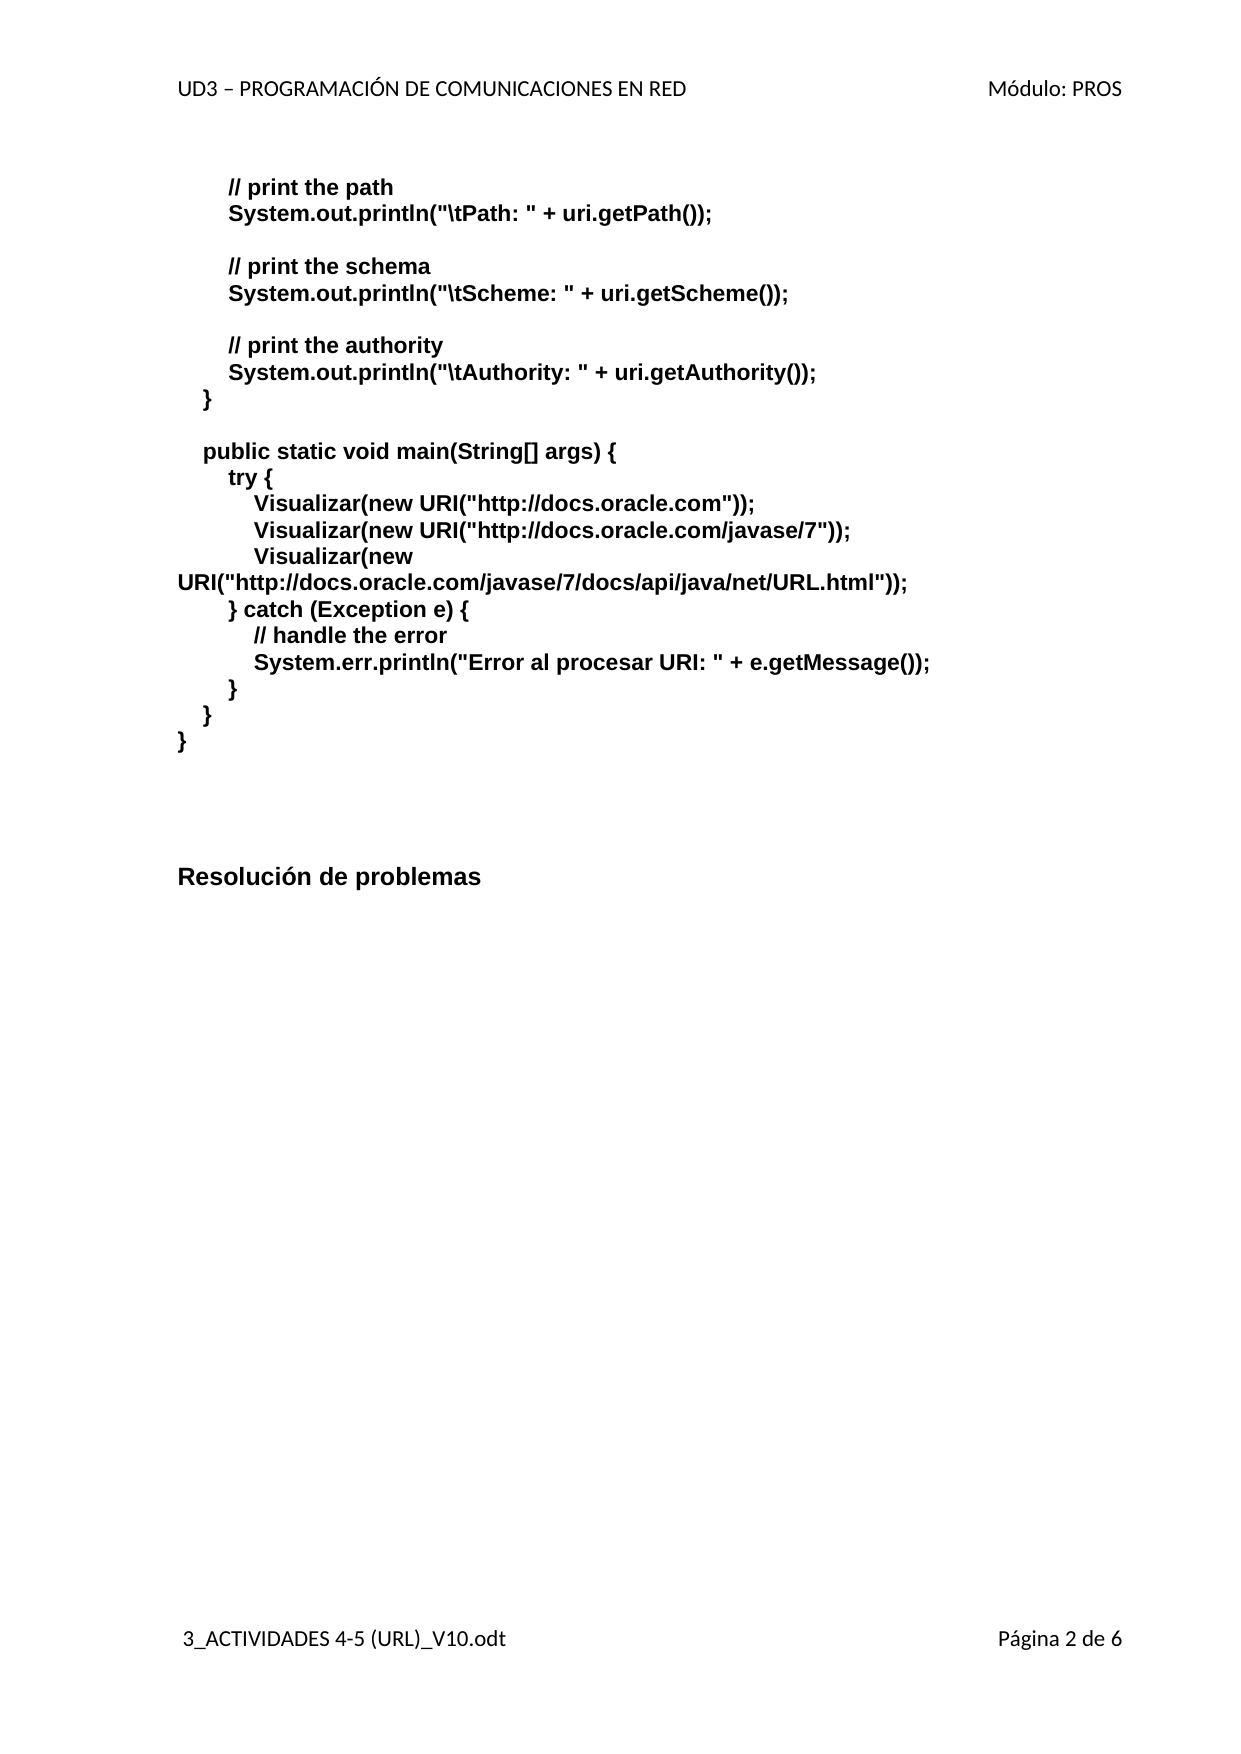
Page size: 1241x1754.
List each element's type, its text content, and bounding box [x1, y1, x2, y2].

text // print the schema [177, 253, 1122, 279]
text Resolución de problemas [177, 862, 1122, 891]
text try { [177, 464, 1122, 490]
text } [177, 385, 1122, 411]
text } [177, 701, 1122, 727]
text } catch (Exception e) { [177, 596, 1122, 622]
text System.out.println("\tScheme: " + uri.getScheme()); [177, 279, 1122, 306]
text // print the authority [177, 332, 1122, 358]
text } [177, 675, 1122, 701]
text Visualizar(new URI("http://docs.oracle.com/javase/7")); [177, 517, 1122, 543]
text System.err.println("Error al procesar URI: " + e.getMessage()); [177, 648, 1122, 675]
text public static void main(String[] args) { [177, 438, 1122, 464]
text Visualizar(new URI("http://docs.oracle.com")); [177, 490, 1122, 517]
text // print the path [177, 174, 1122, 200]
text // handle the error [177, 622, 1122, 648]
text System.out.println("\tPath: " + uri.getPath()); [177, 200, 1122, 227]
text } [177, 727, 1122, 754]
text Visualizar(new URI("http://docs.oracle.com/javase/7/docs/api/java/net/URL.html")); [177, 543, 1122, 596]
text System.out.println("\tAuthority: " + uri.getAuthority()); [177, 358, 1122, 385]
